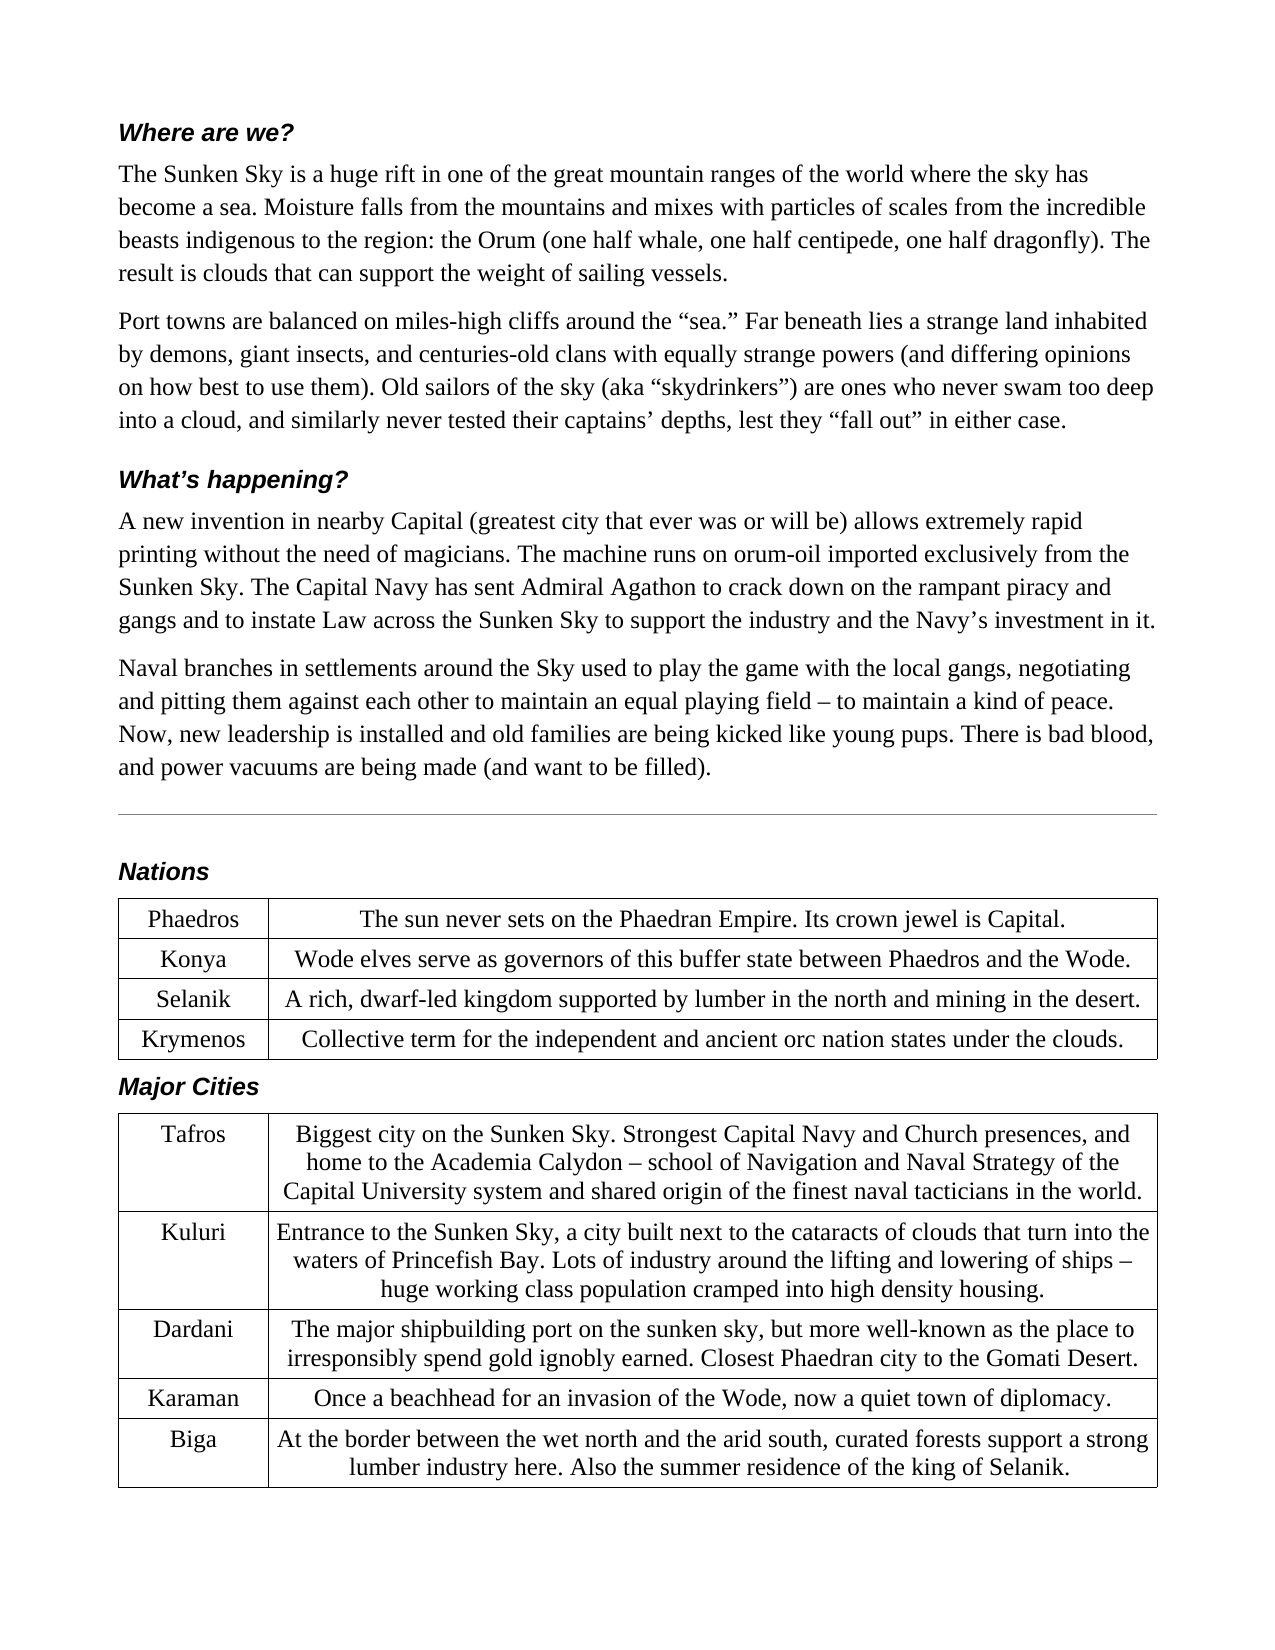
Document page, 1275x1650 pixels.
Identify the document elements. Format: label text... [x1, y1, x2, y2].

table_cell Kuluri [119, 1212, 268, 1309]
table_cell Krymenos [119, 1020, 268, 1059]
table_cell The major shipbuilding port on the sunken sky, but more well-known as the place to irresponsibly spend gold ignobly earned. Closest Phaedran city to the Gomati Desert. [269, 1310, 1157, 1378]
text Naval branches in settlements around the Sky used to play the game with the local gangs, negotiating and pitting them against each other to maintain an equal playing field – to maintain a kind of peace. Now, new leadership is installed and old families are being kicked like young pups. There is bad blood, and power vacuums are being made (and want to be filled). [118, 653, 1157, 781]
subtitle Where are we? [118, 118, 1157, 147]
table_cell Entrance to the Sunken Sky, a city built next to the cataracts of clouds that turn into the waters of Princefish Bay. Lots of industry around the lifting and lowering of ships – huge working class population cramped into high density housing. [269, 1212, 1157, 1309]
table_cell Once a beachhead for an invasion of the Wode, now a quiet town of diplomacy. [269, 1379, 1157, 1418]
table_header Tafros [119, 1114, 268, 1211]
text Port towns are balanced on miles-high cliffs around the “sea.” Far beneath lies a strange land inhabited by demons, giant insects, and centuries-old clans with equally strange powers (and differing opinions on how best to use them). Old sailors of the sky (aka “skydrinkers”) are ones who never swam too deep into a cloud, and similarly never tested their captains’ depths, lest they “fall out” in either case. [118, 306, 1157, 434]
table_cell Karaman [119, 1379, 268, 1418]
table_header The sun never sets on the Phaedran Empire. Its crown jewel is Capital. [269, 899, 1157, 938]
table_cell Collective term for the independent and ancient orc nation states under the clouds. [269, 1020, 1157, 1059]
table_cell Biga [119, 1419, 268, 1487]
table_cell A rich, dwarf-led kingdom supported by lumber in the north and mining in the desert. [269, 979, 1157, 1019]
table_cell Dardani [119, 1310, 268, 1378]
table_cell At the border between the wet north and the arid south, curated forests support a strong lumber industry here. Also the summer residence of the king of Selanik. [269, 1419, 1157, 1487]
table_cell Selanik [119, 979, 268, 1019]
subtitle Nations [118, 857, 1157, 885]
subtitle What’s happening? [118, 465, 1157, 494]
text A new invention in nearby Capital (greatest city that ever was or will be) allows extremely rapid printing without the need of magicians. The machine runs on orum-oil imported exclusively from the Sunken Sky. The Capital Navy has sent Admiral Agathon to crack down on the rampant piracy and gangs and to instate Law across the Sunken Sky to support the industry and the Navy’s investment in it. [118, 506, 1157, 634]
text The Sunken Sky is a huge rift in one of the great mountain ranges of the world where the sky has become a sea. Moisture falls from the mountains and mixes with particles of scales from the incredible beasts indigenous to the region: the Orum (one half whale, one half centipede, one half dragonfly). The result is clouds that can support the weight of sailing vessels. [118, 159, 1157, 287]
subtitle Major Cities [118, 1072, 1157, 1100]
table_cell Wode elves serve as governors of this buffer state between Phaedros and the Wode. [269, 939, 1157, 978]
table_cell Konya [119, 939, 268, 978]
table_header Phaedros [119, 899, 268, 938]
table_header Biggest city on the Sunken Sky. Strongest Capital Navy and Church presences, and home to the Academia Calydon – school of Navigation and Naval Strategy of the Capital University system and shared origin of the finest naval tacticians in the world. [269, 1114, 1157, 1211]
